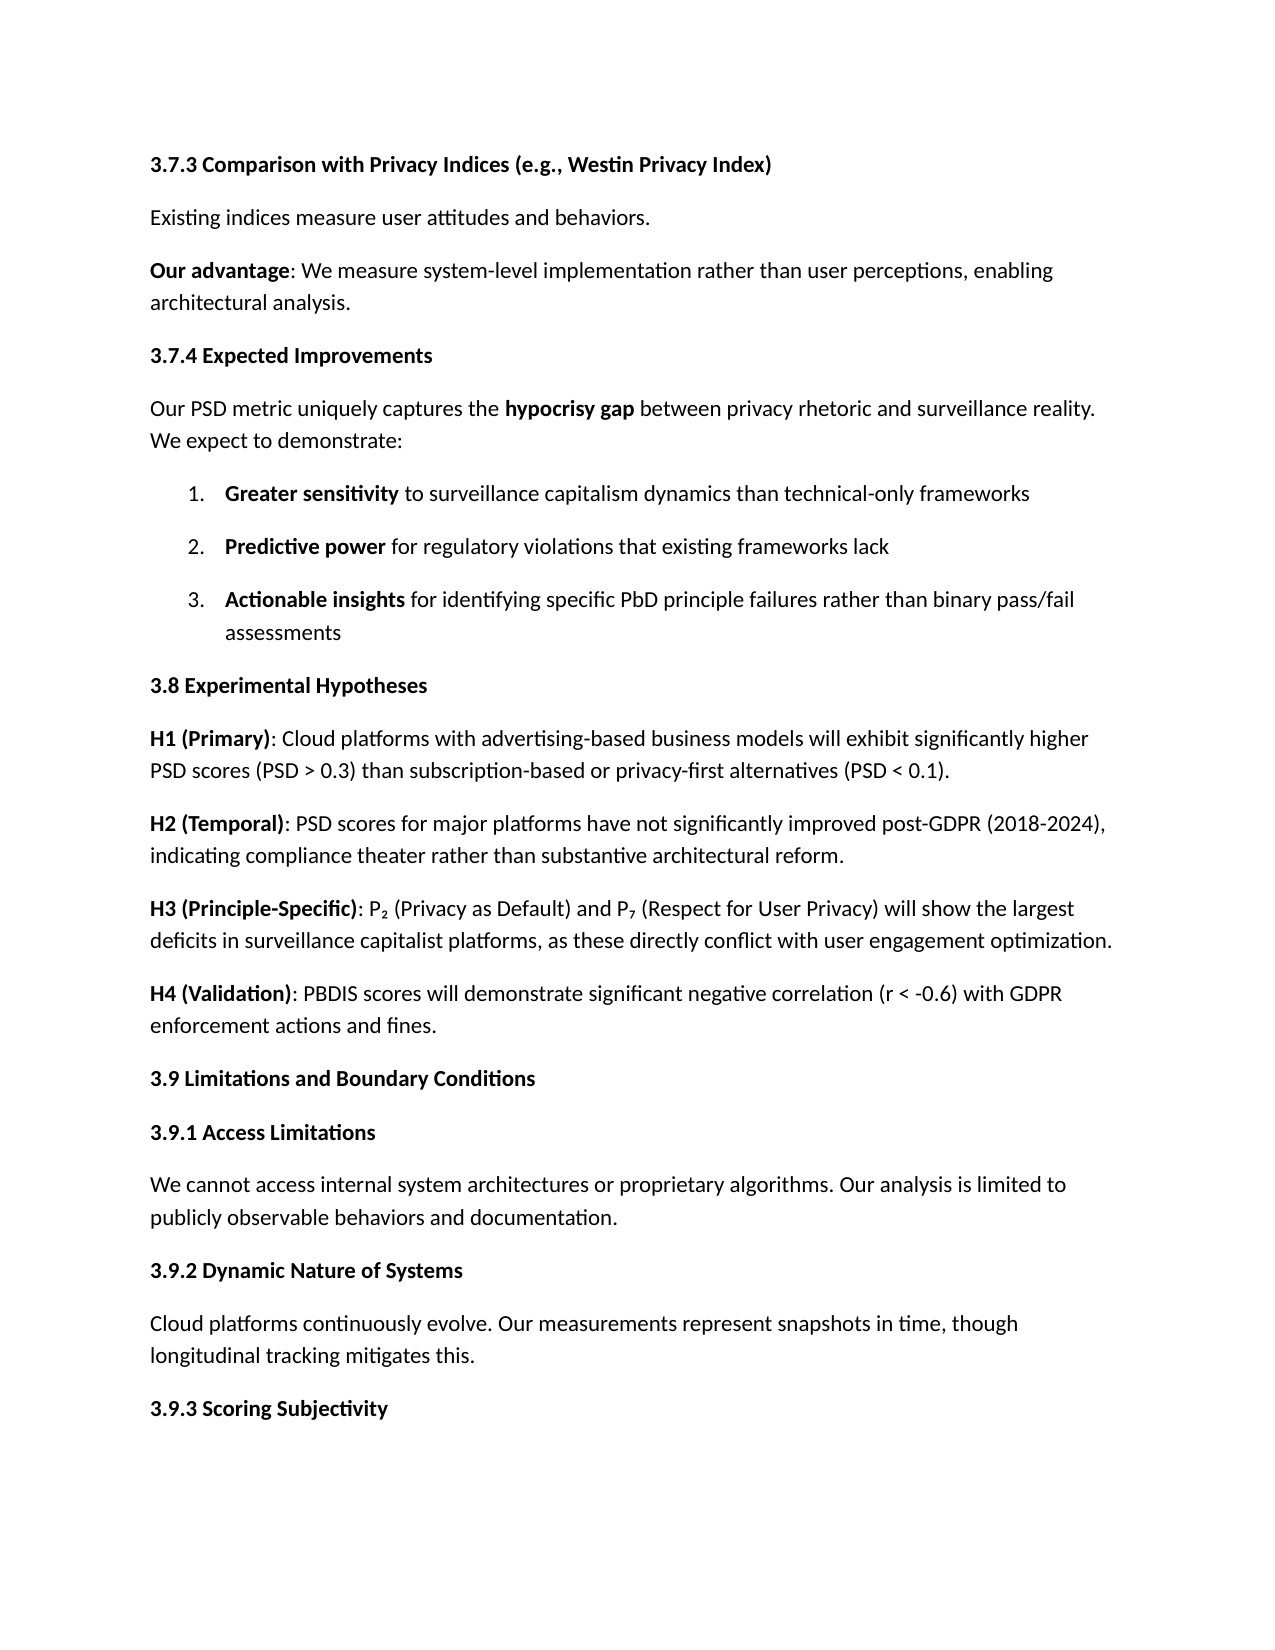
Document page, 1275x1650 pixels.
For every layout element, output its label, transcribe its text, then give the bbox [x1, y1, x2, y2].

text We cannot access internal system architectures or proprietary algorithms. Our analysis is limited to publicly observable behaviors and documentation. [150, 1171, 1125, 1231]
text 3.8 Experimental Hypotheses [150, 671, 1125, 699]
text 3.9 Limitations and Boundary Conditions [150, 1064, 1125, 1093]
text H2 (Temporal): PSD scores for major platforms have not significantly improved post-GDPR (2018-2024), indicating compliance theater rather than substantive architectural reform. [150, 809, 1125, 869]
list Actionable insights for identifying specific PbD principle failures rather than binary pass/fail assessments [187, 586, 1125, 646]
text 3.9.3 Scoring Subjectivity [150, 1394, 1125, 1422]
text Our PSD metric uniquely captures the hypocrisy gap between privacy rhetoric and surveillance reality. We expect to demonstrate: [150, 394, 1125, 454]
text Cloud platforms continuously evolve. Our measurements represent snapshots in time, though longitudinal tracking mitigates this. [150, 1309, 1125, 1369]
text H1 (Primary): Cloud platforms with advertising-based business models will exhibit significantly higher PSD scores (PSD > 0.3) than subscription-based or privacy-first alternatives (PSD < 0.1). [150, 724, 1125, 784]
text 3.7.3 Comparison with Privacy Indices (e.g., Westin Privacy Index) [150, 150, 1125, 178]
text 3.9.2 Dynamic Nature of Systems [150, 1256, 1125, 1284]
list Predictive power for regulatory violations that existing frameworks lack [187, 532, 1125, 561]
list Greater sensitivity to surveillance capitalism dynamics than technical-only frameworks [187, 479, 1125, 507]
text H4 (Validation): PBDIS scores will demonstrate significant negative correlation (r < -0.6) with GDPR enforcement actions and fines. [150, 979, 1125, 1039]
text Our advantage: We measure system-level implementation rather than user perceptions, enabling architectural analysis. [150, 256, 1125, 316]
text Existing indices measure user attitudes and behaviors. [150, 203, 1125, 231]
text H3 (Principle-Specific): P₂ (Privacy as Default) and P₇ (Respect for User Privacy) will show the largest deficits in surveillance capitalist platforms, as these directly conflict with user engagement optimization. [150, 894, 1125, 954]
text 3.7.4 Expected Improvements [150, 341, 1125, 369]
text 3.9.1 Access Limitations [150, 1118, 1125, 1146]
